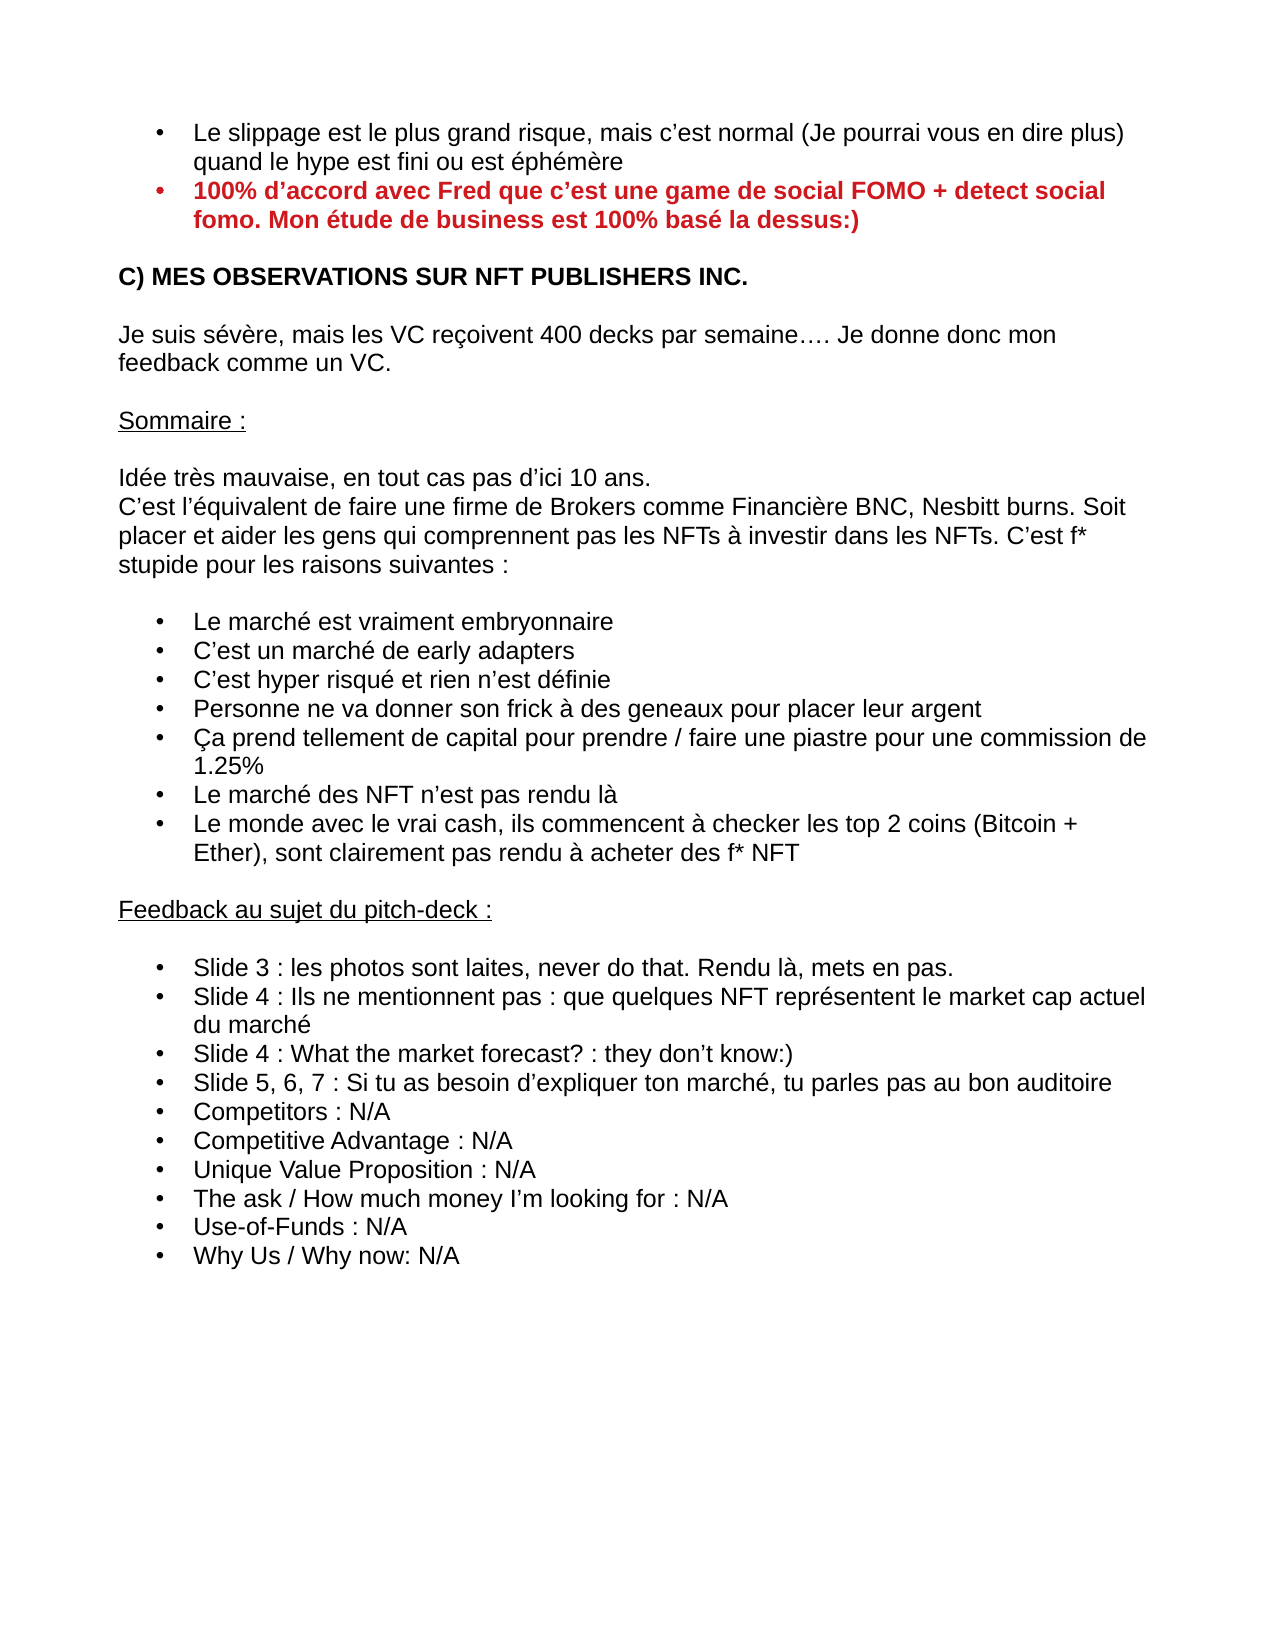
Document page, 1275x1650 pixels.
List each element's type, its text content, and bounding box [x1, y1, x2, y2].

text C) MES OBSERVATIONS SUR NFT PUBLISHERS INC. [118, 262, 1157, 291]
list Le marché est vraiment embryonnaire [156, 607, 1157, 636]
list Slide 3 : les photos sont laites, never do that. Rendu là, mets en pas. [156, 953, 1157, 982]
text C’est l’équivalent de faire une firme de Brokers comme Financière BNC, Nesbitt burns. Soit placer et aider les gens qui comprennent pas les NFTs à investir dans les NFTs. C’est f* stupide pour les raisons suivantes : [118, 492, 1157, 578]
list Personne ne va donner son frick à des geneaux pour placer leur argent [156, 694, 1157, 722]
text Feedback au sujet du pitch-deck : [118, 895, 1157, 924]
list Slide 4 : What the market forecast? : they don’t know:) [156, 1039, 1157, 1068]
list Why Us / Why now: N/A [156, 1241, 1157, 1270]
list Le monde avec le vrai cash, ils commencent à checker les top 2 coins (Bitcoin + Ether), sont clairement pas rendu à acheter des f* NFT [156, 809, 1157, 867]
list Le marché des NFT n’est pas rendu là [156, 780, 1157, 809]
text Idée très mauvaise, en tout cas pas d’ici 10 ans. [118, 463, 1157, 492]
text Je suis sévère, mais les VC reçoivent 400 decks par semaine…. Je donne donc mon feedback comme un VC. [118, 319, 1157, 377]
list Competitive Advantage : N/A [156, 1126, 1157, 1155]
list Slide 4 : Ils ne mentionnent pas : que quelques NFT représentent le market cap actuel du marché [156, 982, 1157, 1039]
list Unique Value Proposition : N/A [156, 1155, 1157, 1183]
list 100% d’accord avec Fred que c’est une game de social FOMO + detect social fomo. Mon étude de business est 100% basé la dessus:) [156, 176, 1157, 233]
list Competitors : N/A [156, 1097, 1157, 1126]
list Ça prend tellement de capital pour prendre / faire une piastre pour une commission de 1.25% [156, 722, 1157, 780]
list The ask / How much money I’m looking for : N/A [156, 1183, 1157, 1212]
list Use-of-Funds : N/A [156, 1212, 1157, 1241]
list Le slippage est le plus grand risque, mais c’est normal (Je pourrai vous en dire plus) quand le hype est fini ou est éphémère [156, 118, 1157, 176]
text Sommaire : [118, 406, 1157, 434]
list C’est hyper risqué et rien n’est définie [156, 665, 1157, 694]
list C’est un marché de early adapters [156, 636, 1157, 665]
list Slide 5, 6, 7 : Si tu as besoin d’expliquer ton marché, tu parles pas au bon auditoire [156, 1068, 1157, 1097]
